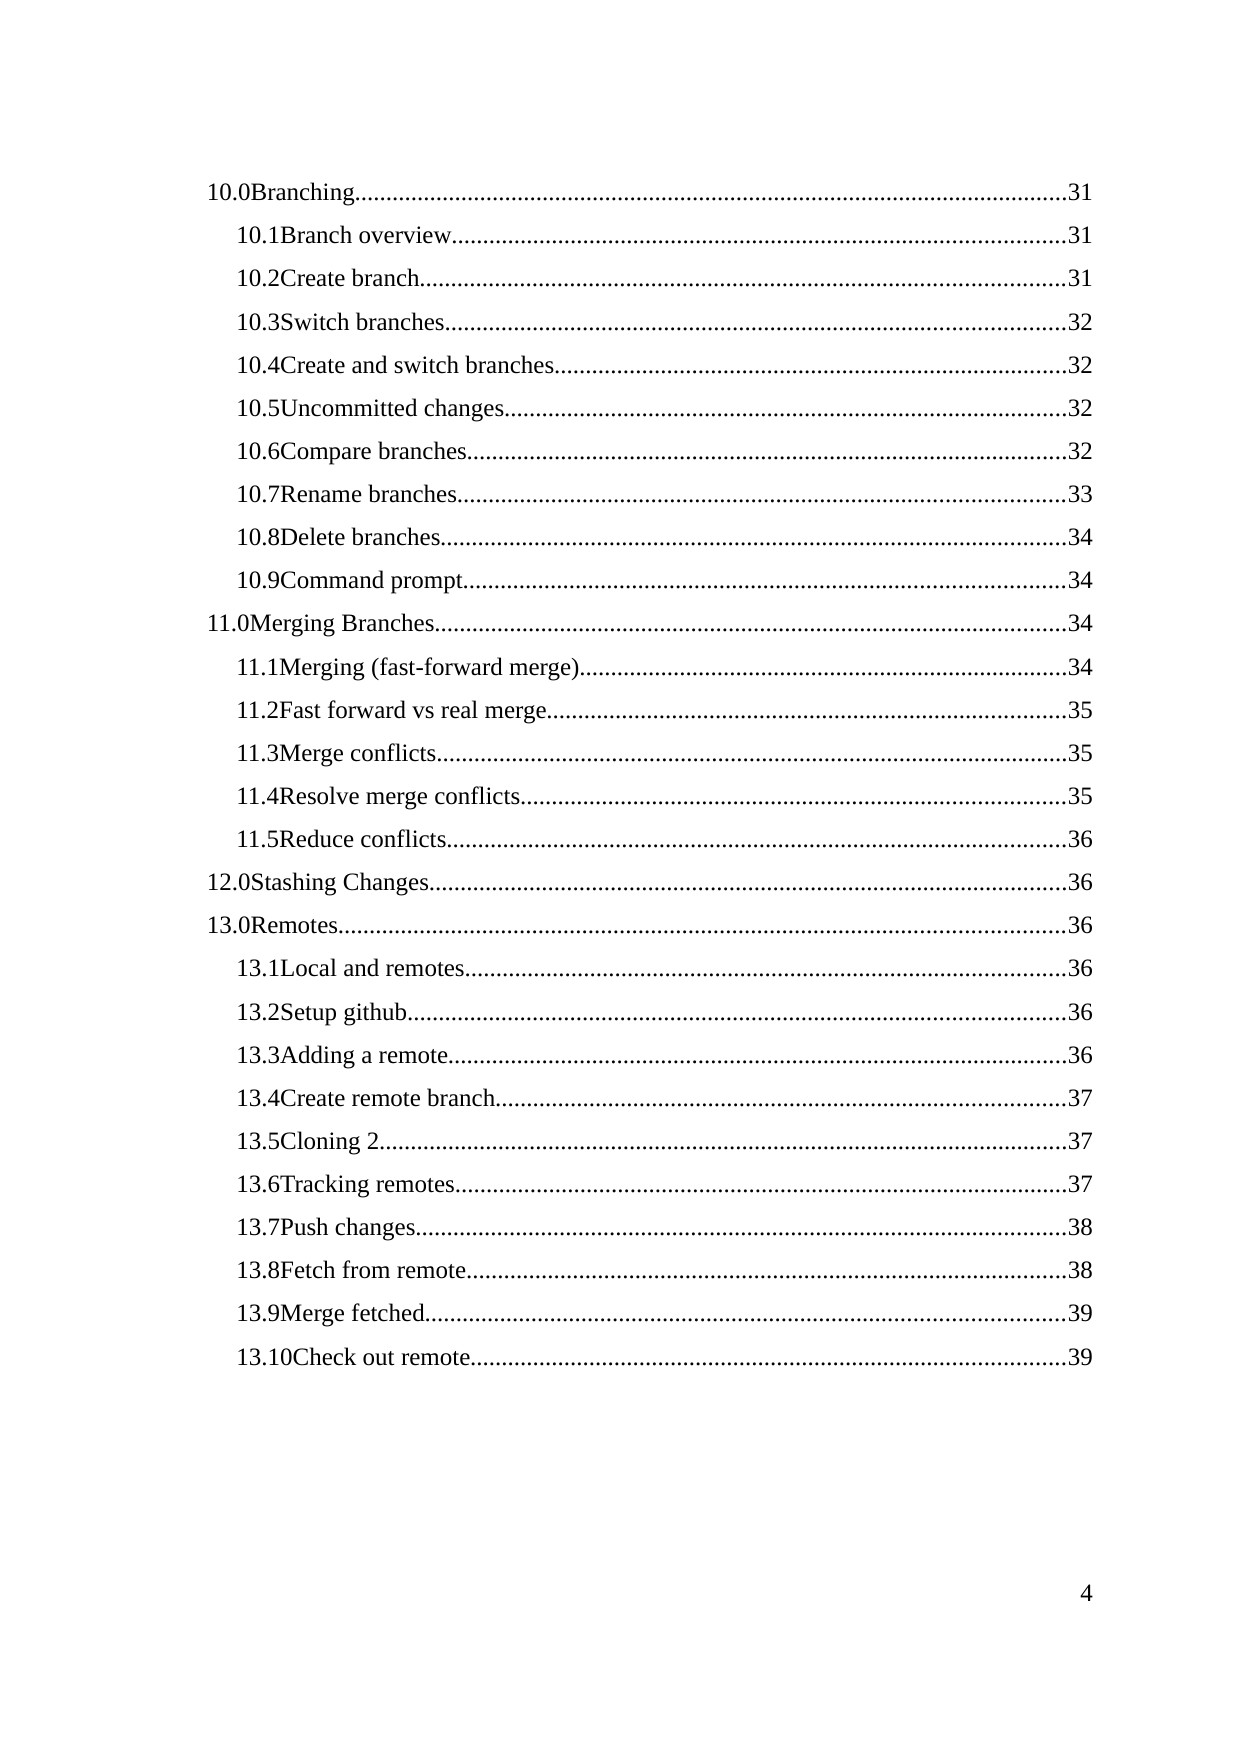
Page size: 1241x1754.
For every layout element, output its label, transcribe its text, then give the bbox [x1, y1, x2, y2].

text 10.6Compare branches 32 [236, 436, 1093, 465]
text 10.9Command prompt 34 [236, 565, 1093, 594]
text 10.2Create branch 31 [236, 263, 1093, 292]
text 10.5Uncommitted changes 32 [236, 393, 1093, 422]
text 10.3Switch branches 32 [236, 307, 1093, 335]
text 11.1Merging (fast-forward merge) 34 [236, 652, 1093, 680]
text 13.2Setup github 36 [236, 997, 1093, 1025]
text 13.10Check out remote 39 [236, 1342, 1093, 1370]
text 13.7Push changes 38 [236, 1212, 1093, 1241]
text 13.1Local and remotes 36 [236, 953, 1093, 982]
text 13.8Fetch from remote 38 [236, 1255, 1093, 1284]
text 13.9Merge fetched 39 [236, 1298, 1093, 1327]
text 10.1Branch overview 31 [236, 220, 1093, 249]
text 11.0Merging Branches 34 [207, 608, 1093, 637]
text 10.0Branching 31 [207, 177, 1093, 206]
text 11.4Resolve merge conflicts 35 [236, 781, 1093, 810]
text 10.8Delete branches 34 [236, 522, 1093, 551]
text 13.0Remotes 36 [207, 910, 1093, 939]
text 13.3Adding a remote 36 [236, 1040, 1093, 1068]
text 11.5Reduce conflicts 36 [236, 824, 1093, 853]
text 10.4Create and switch branches 32 [236, 350, 1093, 378]
text 13.4Create remote branch 37 [236, 1083, 1093, 1112]
text 12.0Stashing Changes 36 [207, 867, 1093, 896]
text 11.2Fast forward vs real merge 35 [236, 695, 1093, 723]
text 11.3Merge conflicts 35 [236, 738, 1093, 767]
text 13.5Cloning 2 37 [236, 1126, 1093, 1155]
text 10.7Rename branches 33 [236, 479, 1093, 508]
text 13.6Tracking remotes 37 [236, 1169, 1093, 1198]
